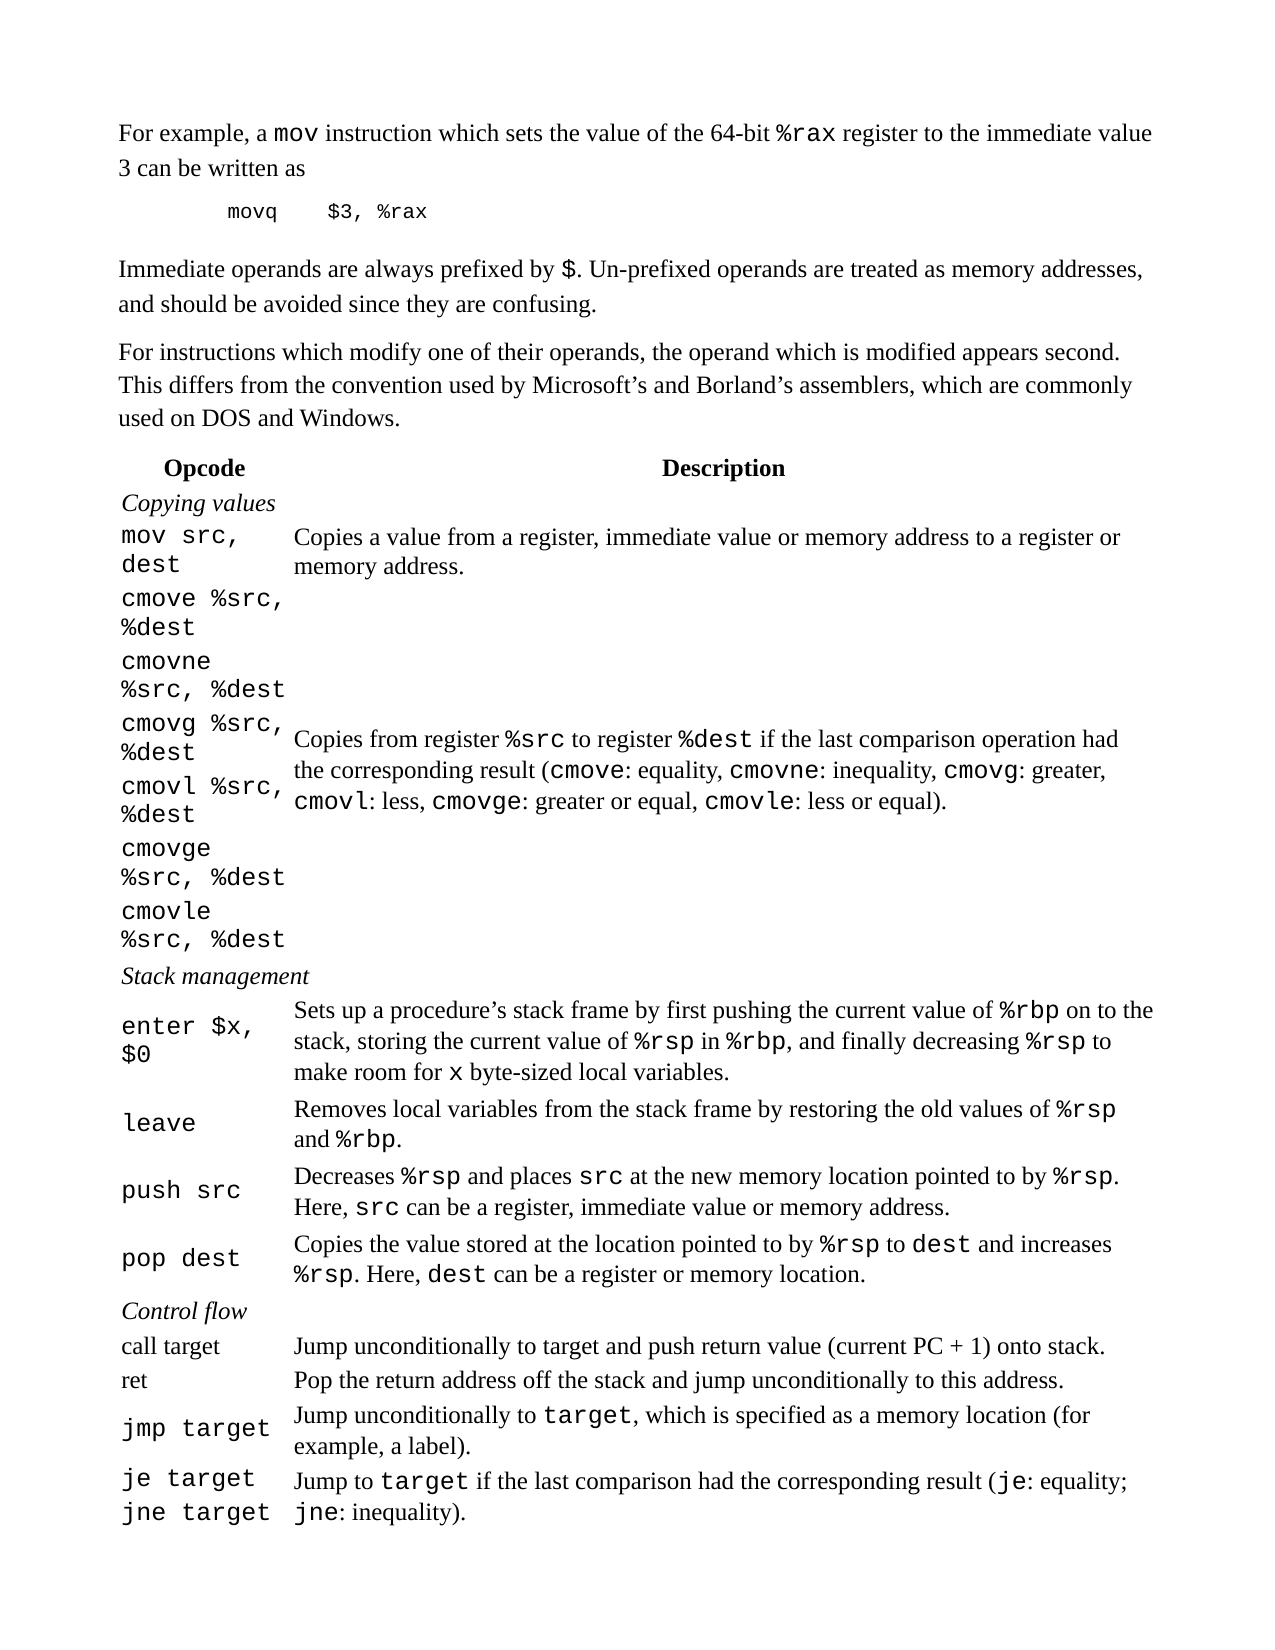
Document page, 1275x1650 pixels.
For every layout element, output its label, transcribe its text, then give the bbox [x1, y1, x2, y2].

text Immediate operands are always prefixed by $. Un-prefixed operands are treated as memory addresses, and should be avoided since they are confusing. [118, 254, 1157, 318]
table_cell ret [118, 1363, 291, 1397]
text movq $3, %rax [177, 201, 1098, 224]
table_cell cmovle %src, %dest [118, 895, 291, 958]
table_cell jne target [118, 1497, 291, 1531]
table_cell Removes local variables from the stack frame by restoring the old values of %rsp and %rbp. [291, 1091, 1157, 1158]
table_cell Pop the return address off the stack and jump unconditionally to this address. [291, 1363, 1157, 1397]
table_cell cmovge %src, %dest [118, 833, 291, 895]
table_cell cmovne %src, %dest [118, 645, 291, 708]
table_cell Sets up a procedure’s stack frame by first pushing the current value of %rbp on to the stack, storing the current value of %rsp in %rbp, and finally decreasing %rsp to make room for x byte-sized local variables. [291, 993, 1157, 1091]
table_cell cmovg %src, %dest [118, 708, 291, 770]
table_cell Control flow [118, 1293, 1157, 1328]
table_cell cmovl %src, %dest [118, 770, 291, 833]
table_cell jmp target [118, 1397, 291, 1462]
table_header Opcode [118, 450, 291, 485]
table_cell Copies from register %src to register %dest if the last comparison operation had the corresponding result (cmove: equality, cmovne: inequality, cmovg: greater, cmovl: less, cmovge: greater or equal, cmovle: less or equal). [291, 583, 1157, 958]
table_cell mov src, dest [118, 520, 291, 583]
table_cell cmove %src, %dest [118, 583, 291, 645]
table_cell Stack management [118, 958, 1157, 992]
table_cell Jump to target if the last comparison had the corresponding result (je: equality; jne: inequality). [291, 1463, 1157, 1531]
table_cell Jump unconditionally to target, which is specified as a memory location (for example, a label). [291, 1397, 1157, 1462]
table_cell Copying values [118, 485, 1157, 519]
table_cell call target [118, 1328, 291, 1362]
table_header Description [291, 450, 1157, 485]
table_cell push src [118, 1158, 291, 1226]
text For instructions which modify one of their operands, the operand which is modified appears second. This differs from the convention used by Microsoft’s and Borland’s assemblers, which are commonly used on DOS and Windows. [118, 337, 1157, 431]
text For example, a mov instruction which sets the value of the 64-bit %rax register to the immediate value 3 can be written as [118, 118, 1157, 182]
table_cell leave [118, 1091, 291, 1158]
table_cell je target [118, 1463, 291, 1497]
table_cell Copies the value stored at the location pointed to by %rsp to dest and increases %rsp. Here, dest can be a register or memory location. [291, 1226, 1157, 1293]
table_cell Copies a value from a register, immediate value or memory address to a register or memory address. [291, 520, 1157, 583]
table_cell pop dest [118, 1226, 291, 1293]
table_cell Jump unconditionally to target and push return value (current PC + 1) onto stack. [291, 1328, 1157, 1362]
table_cell enter $x, $0 [118, 993, 291, 1091]
table_cell Decreases %rsp and places src at the new memory location pointed to by %rsp. Here, src can be a register, immediate value or memory address. [291, 1158, 1157, 1226]
